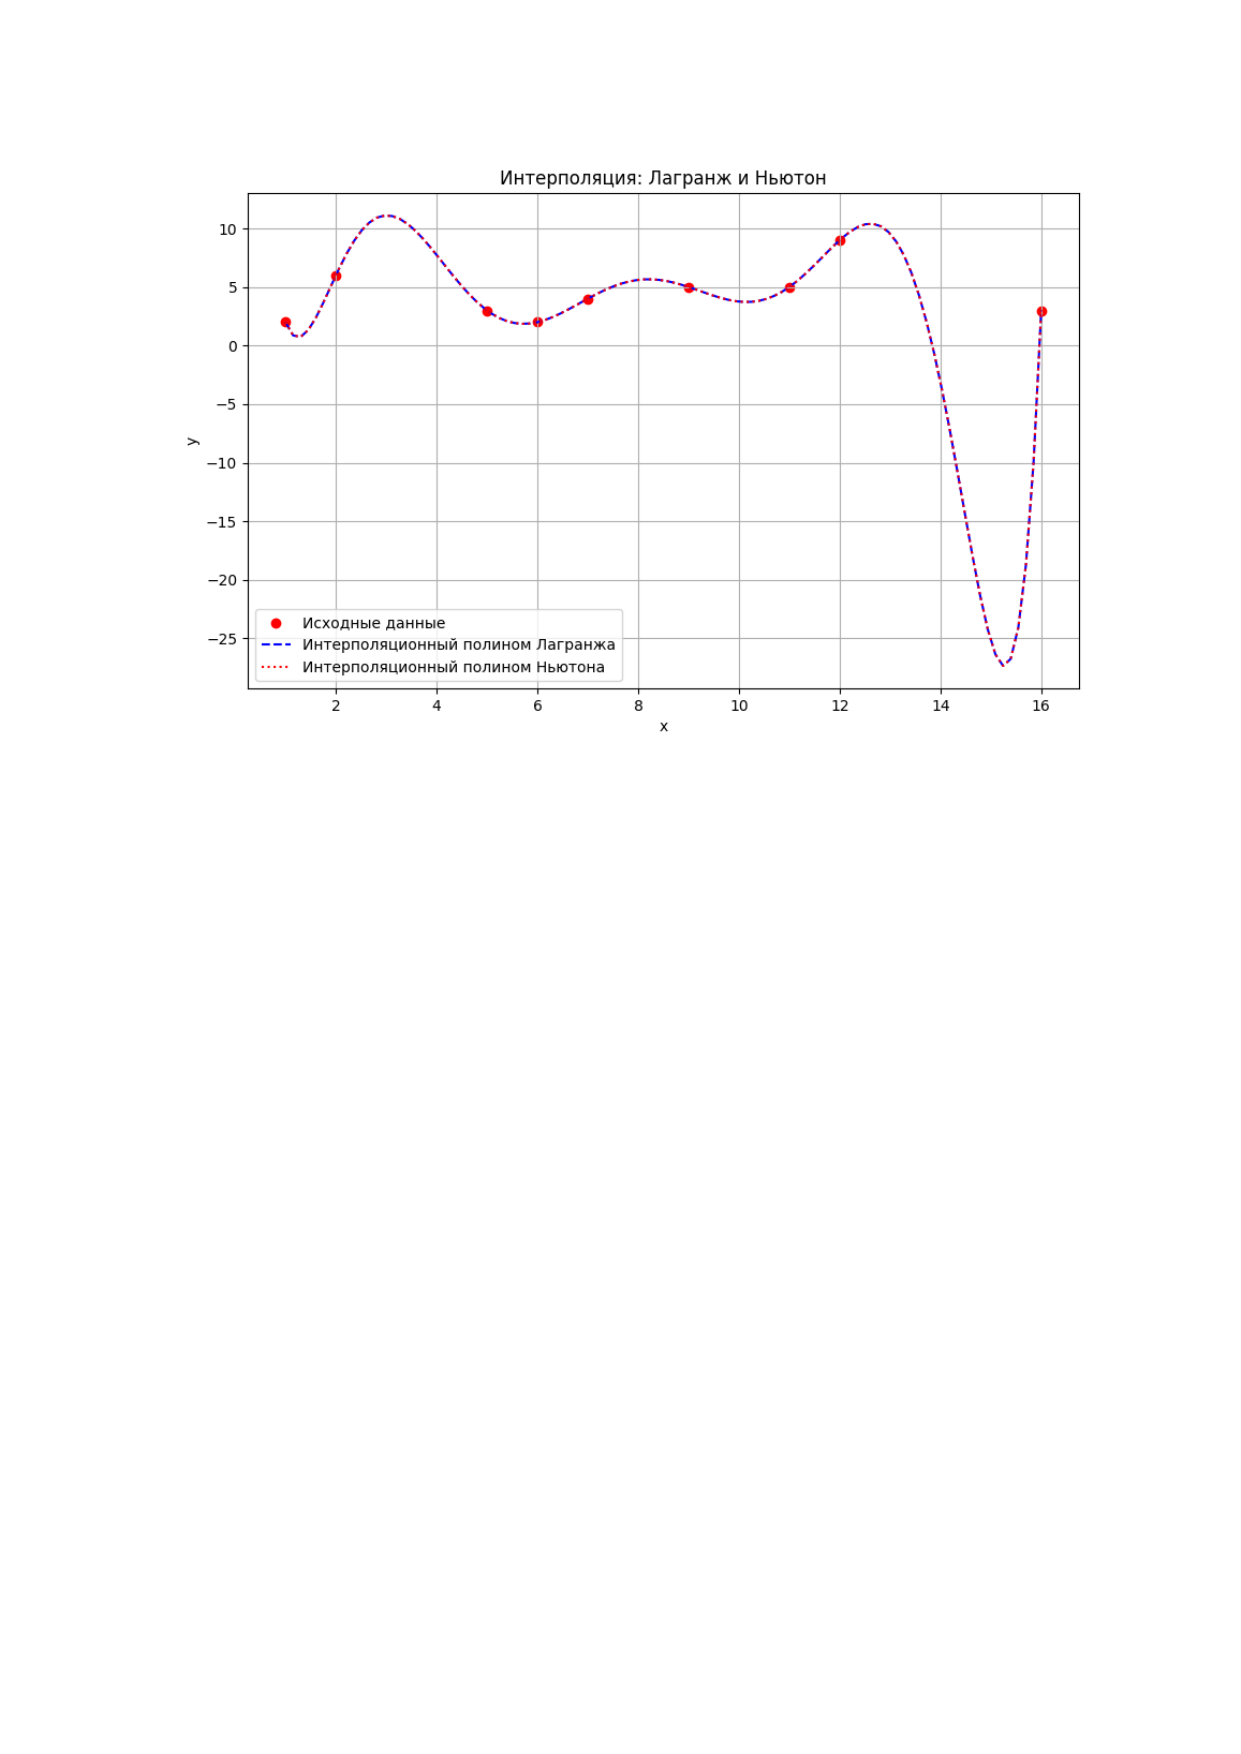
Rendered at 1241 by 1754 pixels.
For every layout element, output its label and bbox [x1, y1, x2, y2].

picture [118, 118, 1182, 757]
